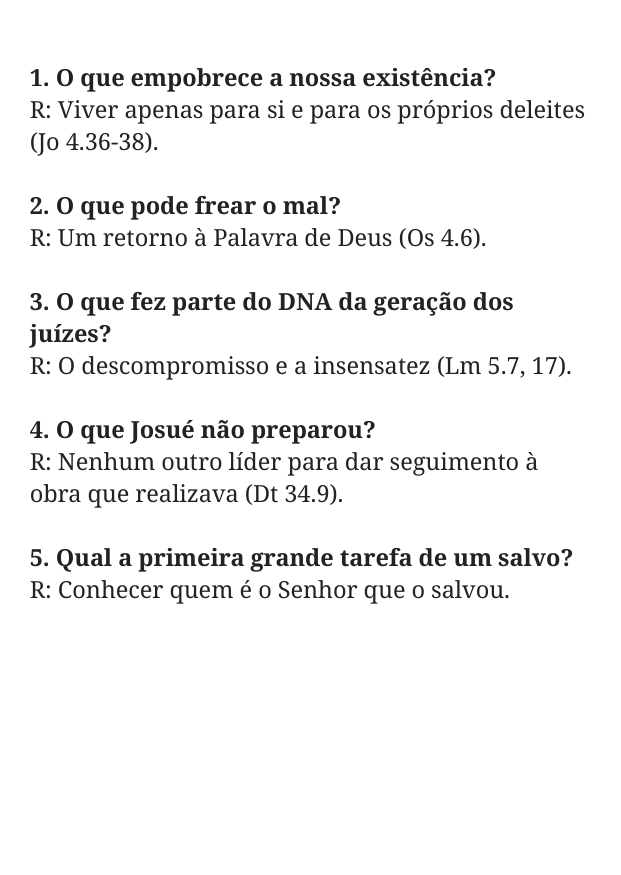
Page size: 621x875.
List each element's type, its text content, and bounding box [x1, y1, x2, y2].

text 5. Qual a primeira grande tarefa de um salvo? [29, 541, 591, 573]
text R: Um retorno à Palavra de Deus (Os 4.6). [29, 221, 591, 253]
text 3. O que fez parte do DNA da geração dos juízes? [29, 285, 591, 349]
text 4. O que Josué não preparou? [29, 413, 591, 445]
text 1. O que empobrece a nossa existência? [29, 61, 591, 93]
text R: Conhecer quem é o Senhor que o salvou. [29, 573, 591, 605]
text 2. O que pode frear o mal? [29, 189, 591, 221]
text R: Viver apenas para si e para os próprios deleites (Jo 4.36-38). [29, 93, 591, 157]
text R: Nenhum outro líder para dar seguimento à obra que realizava (Dt 34.9). [29, 445, 591, 509]
text R: O descompromisso e a insensatez (Lm 5.7, 17). [29, 349, 591, 381]
